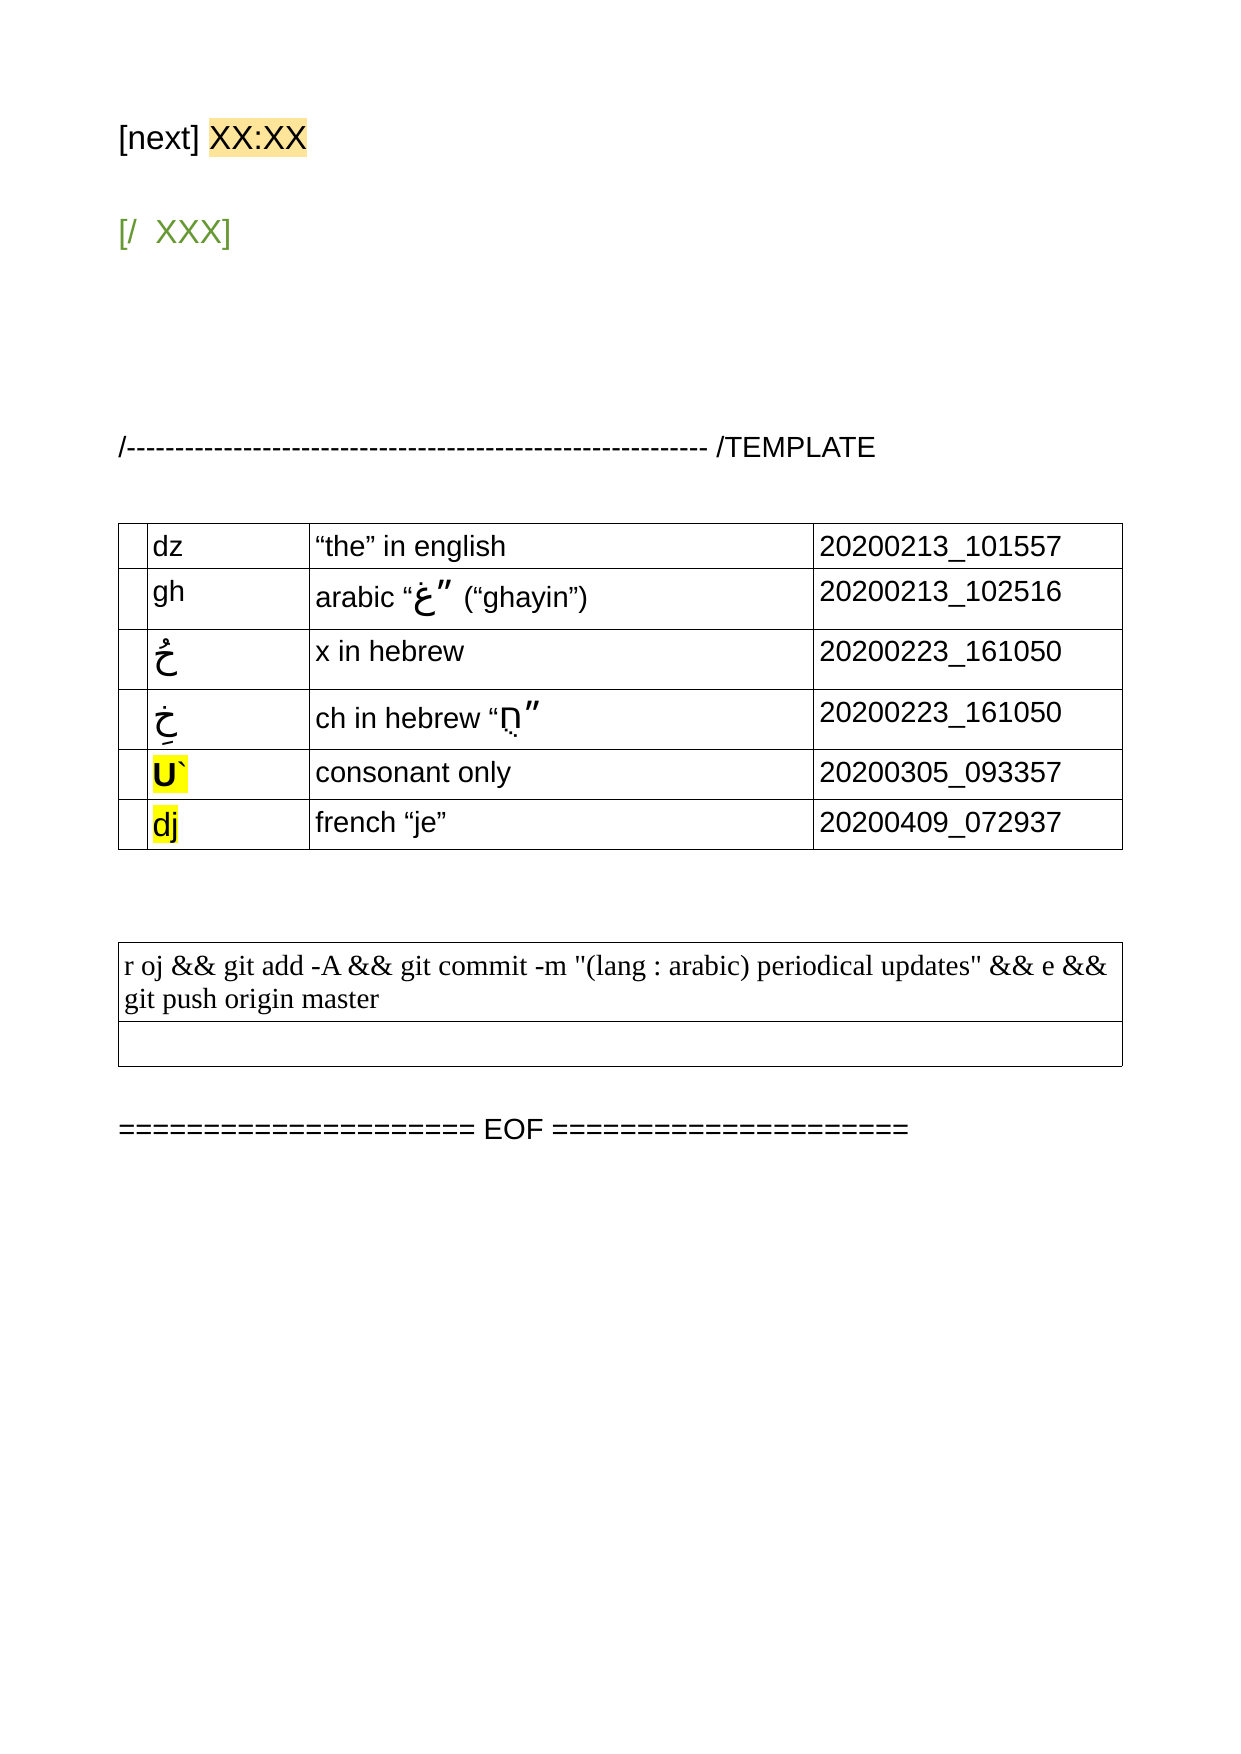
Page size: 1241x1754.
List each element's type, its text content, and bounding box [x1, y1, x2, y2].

text [/ XXX] [118, 212, 1122, 251]
table_cell french “je” [310, 800, 813, 849]
table_cell dj [148, 800, 309, 849]
text ===================== EOF ===================== [118, 1112, 1122, 1146]
table_cell 20200223_161050 [814, 690, 1122, 749]
table_cell gh [148, 569, 309, 628]
table_cell U` [148, 750, 309, 799]
table_cell [119, 750, 147, 799]
table_cell ch in hebrew “חֻ” [310, 690, 813, 749]
table_header “the” in english [310, 524, 813, 568]
table_cell 20200213_102516 [814, 569, 1122, 628]
table_cell 20200305_093357 [814, 750, 1122, 799]
text /------------------------------------------------------------ /TEMPLATE [118, 430, 1122, 464]
table_cell [119, 690, 147, 749]
table_cell [119, 800, 147, 849]
table_cell consonant only [310, 750, 813, 799]
table_cell 20200223_161050 [814, 630, 1122, 689]
table_cell [119, 569, 147, 628]
text [next] XX:XX [118, 118, 1122, 157]
table_cell خِ [148, 690, 309, 749]
table_cell x in hebrew [310, 630, 813, 689]
table_header [119, 524, 147, 568]
table_cell [119, 630, 147, 689]
table_cell حُ [148, 630, 309, 689]
table_cell arabic “غ” (“ghayin”) [310, 569, 813, 628]
table_header 20200213_101557 [814, 524, 1122, 568]
table_cell 20200409_072937 [814, 800, 1122, 849]
table_header dz [148, 524, 309, 568]
table_cell [119, 1022, 1122, 1066]
table_header r oj && git add -A && git commit -m "(lang : arabic) periodical updates" && e && git push origin master [119, 943, 1122, 1021]
